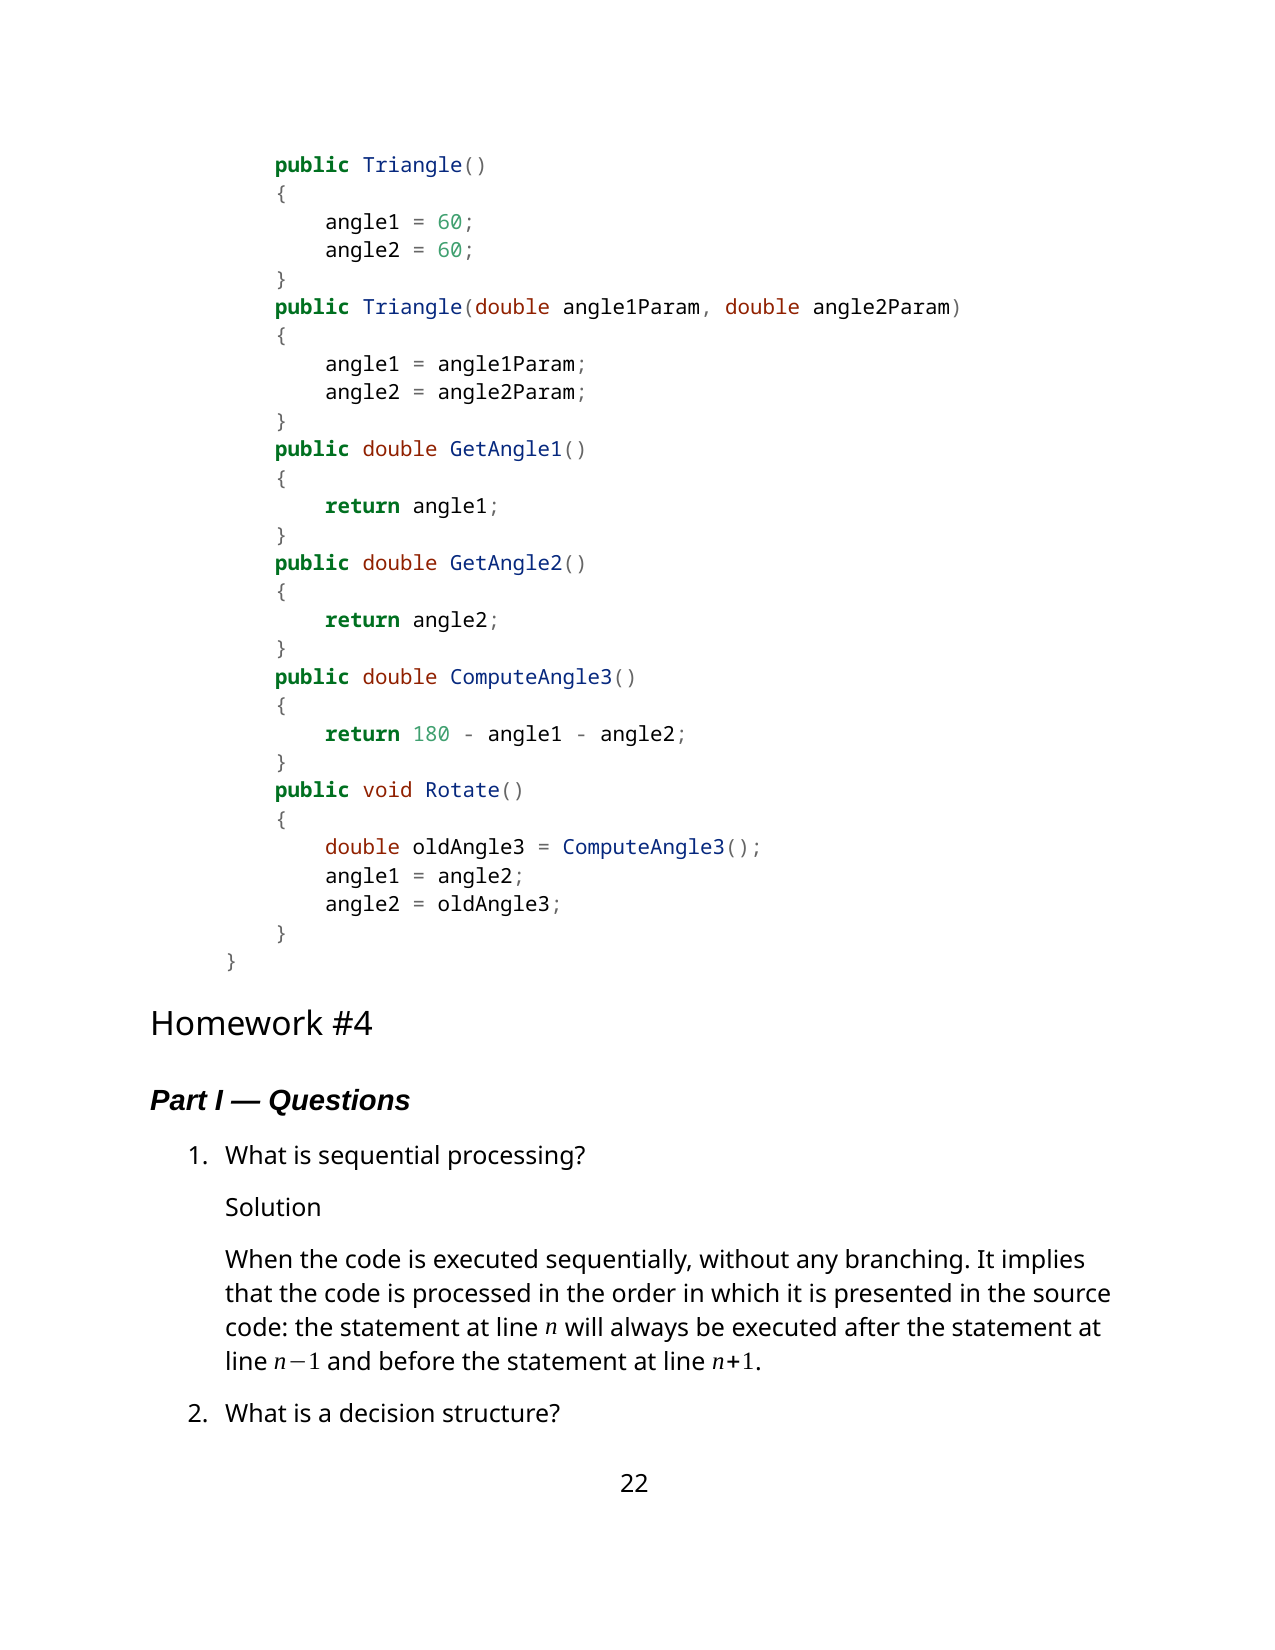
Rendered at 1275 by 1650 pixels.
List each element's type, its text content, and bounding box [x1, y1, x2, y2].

list { [187, 690, 1125, 719]
list When the code is executed sequentially, without any branching. It implies that the code is processed in the order in which it is presented in the source code: the statement at line will always be executed after the statement at line and before the statement at line . [187, 1242, 1125, 1378]
list return 180 - angle1 - angle2; [187, 719, 1125, 747]
list What is sequential processing? [187, 1138, 1125, 1172]
list } [187, 406, 1125, 434]
list public double GetAngle2() [187, 548, 1125, 577]
list } [187, 918, 1125, 946]
list angle1 = 60; [187, 207, 1125, 235]
list public double GetAngle1() [187, 434, 1125, 463]
list { [187, 577, 1125, 605]
list return angle2; [187, 605, 1125, 633]
list { [187, 178, 1125, 207]
list { [187, 321, 1125, 349]
list } [187, 747, 1125, 776]
subtitle Homework #4 [150, 1000, 1125, 1045]
list { [187, 463, 1125, 491]
list return angle1; [187, 491, 1125, 520]
list } [187, 520, 1125, 548]
subtitle Part I — Questions [150, 1083, 1125, 1116]
list } [187, 946, 1125, 975]
list angle2 = 60; [187, 235, 1125, 264]
list double oldAngle3 = ComputeAngle3(); [187, 832, 1125, 861]
list angle2 = angle2Param; [187, 377, 1125, 406]
list angle1 = angle2; [187, 861, 1125, 889]
list public double ComputeAngle3() [187, 662, 1125, 690]
list angle2 = oldAngle3; [187, 889, 1125, 918]
list public Triangle() [187, 150, 1125, 178]
list angle1 = angle1Param; [187, 349, 1125, 377]
list } [187, 264, 1125, 292]
list { [187, 804, 1125, 832]
list } [187, 633, 1125, 662]
list What is a decision structure? [187, 1396, 1125, 1430]
list public Triangle(double angle1Param, double angle2Param) [187, 292, 1125, 321]
list public void Rotate() [187, 776, 1125, 804]
list Solution [187, 1190, 1125, 1224]
